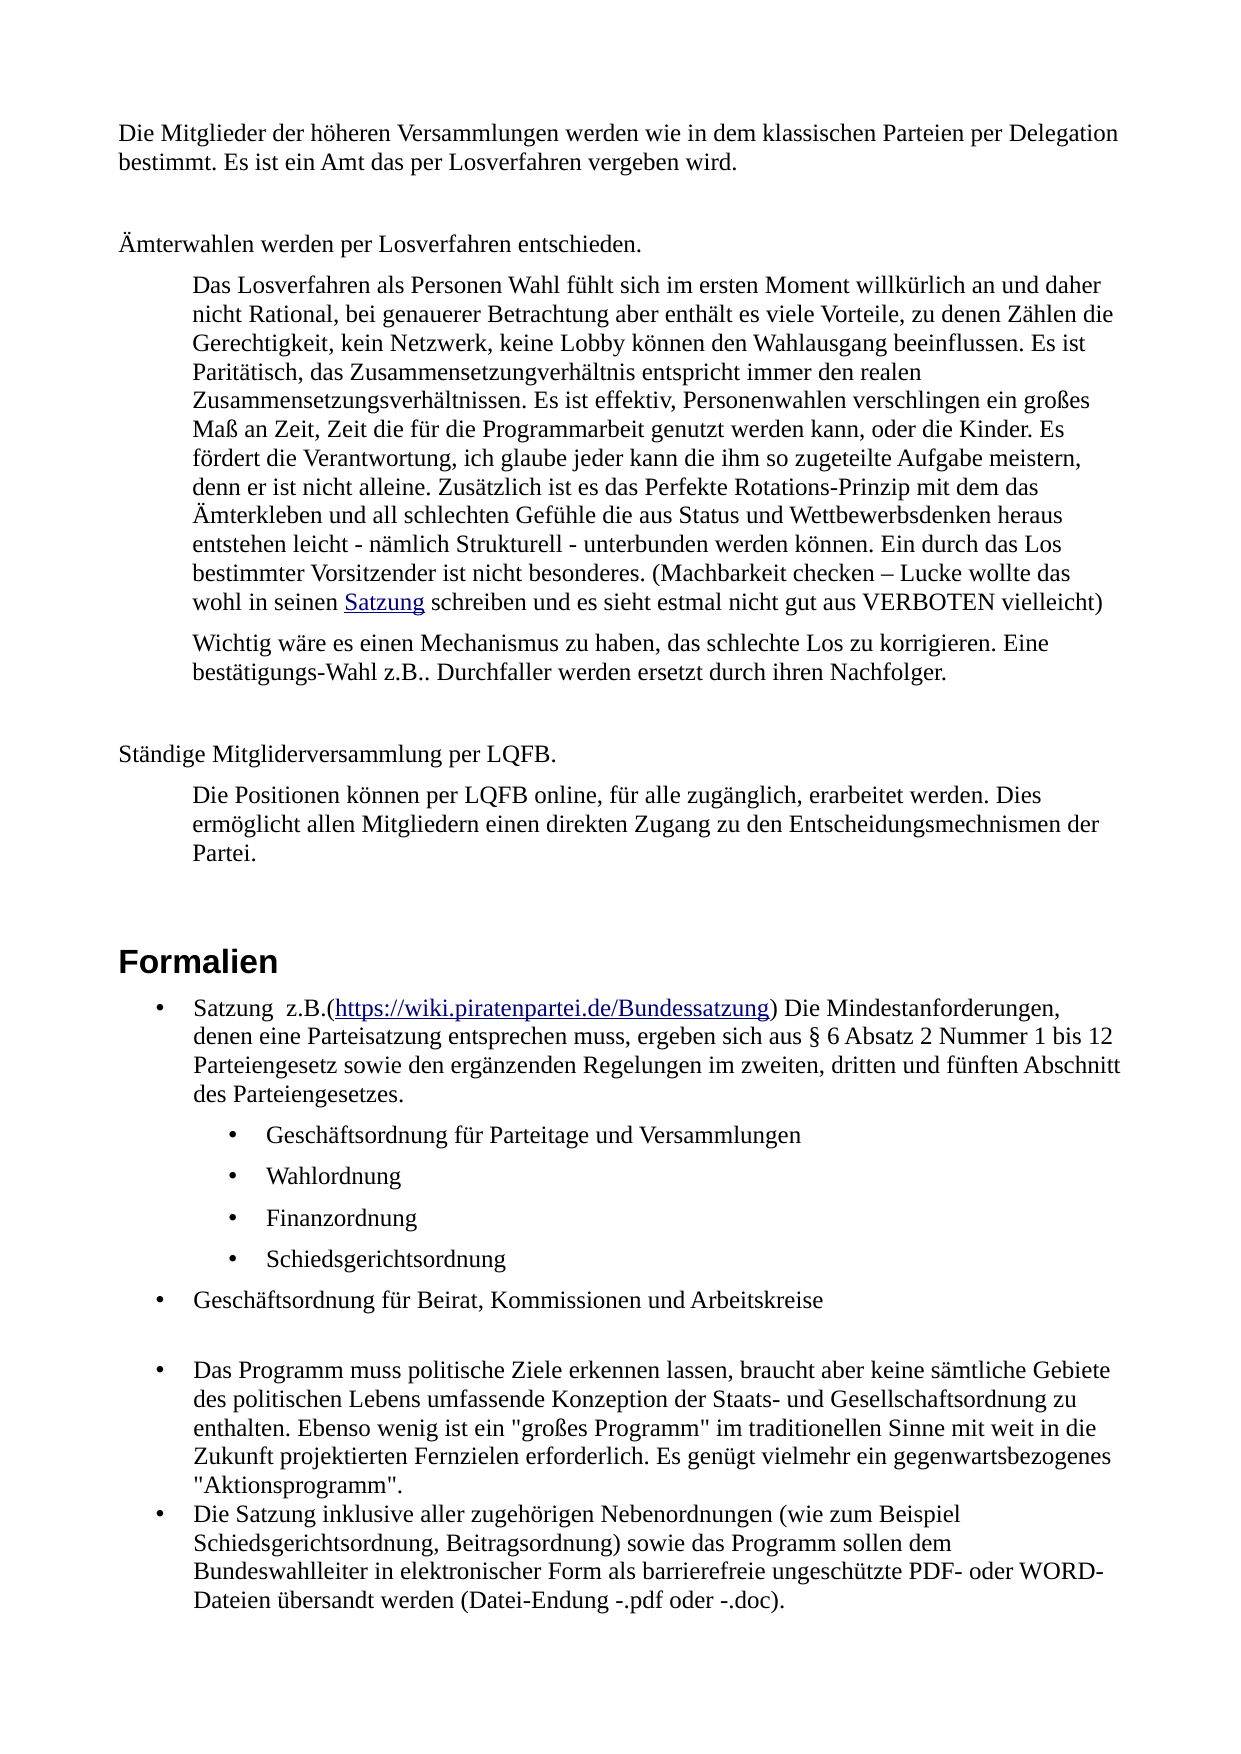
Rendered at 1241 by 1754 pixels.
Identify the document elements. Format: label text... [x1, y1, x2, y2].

list Die Satzung inklusive aller zugehörigen Nebenordnungen (wie zum Beispiel Schiedsgerichtsordnung, Beitragsordnung) sowie das Programm sollen dem Bundeswahlleiter in elektronischer Form als barrierefreie ungeschützte PDF- oder WORD-Dateien übersandt werden (Datei-Endung -.pdf oder -.doc). [156, 1499, 1122, 1614]
text Die Positionen können per LQFB online, für alle zugänglich, erarbeitet werden. Dies ermöglicht allen Mitgliedern einen direkten Zugang zu den Entscheidungsmechnismen der Partei. [192, 781, 1122, 867]
list Schiedsgerichtsordnung [228, 1244, 1122, 1273]
text Das Losverfahren als Personen Wahl fühlt sich im ersten Moment willkürlich an und daher nicht Rational, bei genauerer Betrachtung aber enthält es viele Vorteile, zu denen Zählen die Gerechtigkeit, kein Netzwerk, keine Lobby können den Wahlausgang beeinflussen. Es ist Paritätisch, das Zusammensetzungverhältnis entspricht immer den realen Zusammensetzungsverhältnissen. Es ist effektiv, Personenwahlen verschlingen ein großes Maß an Zeit, Zeit die für die Programmarbeit genutzt werden kann, oder die Kinder. Es fördert die Verantwortung, ich glaube jeder kann die ihm so zugeteilte Aufgabe meistern, denn er ist nicht alleine. Zusätzlich ist es das Perfekte Rotations-Prinzip mit dem das Ämterkleben und all schlechten Gefühle die aus Status und Wettbewerbsdenken heraus entstehen leicht - nämlich Strukturell - unterbunden werden können. Ein durch das Los bestimmter Vorsitzender ist nicht besonderes. (Machbarkeit checken – Lucke wollte das wohl in seinen Satzung schreiben und es sieht estmal nicht gut aus VERBOTEN vielleicht) [192, 271, 1122, 616]
list Das Programm muss politische Ziele erkennen lassen, braucht aber keine sämtliche Gebiete des politischen Lebens umfassende Konzeption der Staats- und Gesellschaftsordnung zu enthalten. Ebenso wenig ist ein "großes Programm" im traditionellen Sinne mit weit in die Zukunft projektierten Fernzielen erforderlich. Es genügt vielmehr ein gegenwartsbezogenes "Aktionsprogramm". [156, 1355, 1122, 1499]
subtitle Formalien [118, 941, 1122, 980]
list Wahlordnung [228, 1161, 1122, 1190]
list Satzung z.B.(https://wiki.piratenpartei.de/Bundessatzung) Die Mindestanforderungen, denen eine Parteisatzung entsprechen muss, ergeben sich aus § 6 Absatz 2 Nummer 1 bis 12 Parteiengesetz sowie den ergänzenden Regelungen im zweiten, dritten und fünften Abschnitt des Parteiengesetzes. [156, 993, 1122, 1108]
text Ständige Mitgliderversammlung per LQFB. [118, 739, 1122, 768]
text Die Mitglieder der höheren Versammlungen werden wie in dem klassischen Parteien per Delegation bestimmt. Es ist ein Amt das per Losverfahren vergeben wird. [118, 118, 1122, 176]
text Wichtig wäre es einen Mechanismus zu haben, das schlechte Los zu korrigieren. Eine bestätigungs-Wahl z.B.. Durchfaller werden ersetzt durch ihren Nachfolger. [192, 628, 1122, 686]
list Finanzordnung [228, 1203, 1122, 1231]
text Ämterwahlen werden per Losverfahren entschieden. [118, 229, 1122, 258]
list Geschäftsordnung für Beirat, Kommissionen und Arbeitskreise [156, 1285, 1122, 1314]
list Geschäftsordnung für Parteitage und Versammlungen [228, 1120, 1122, 1149]
